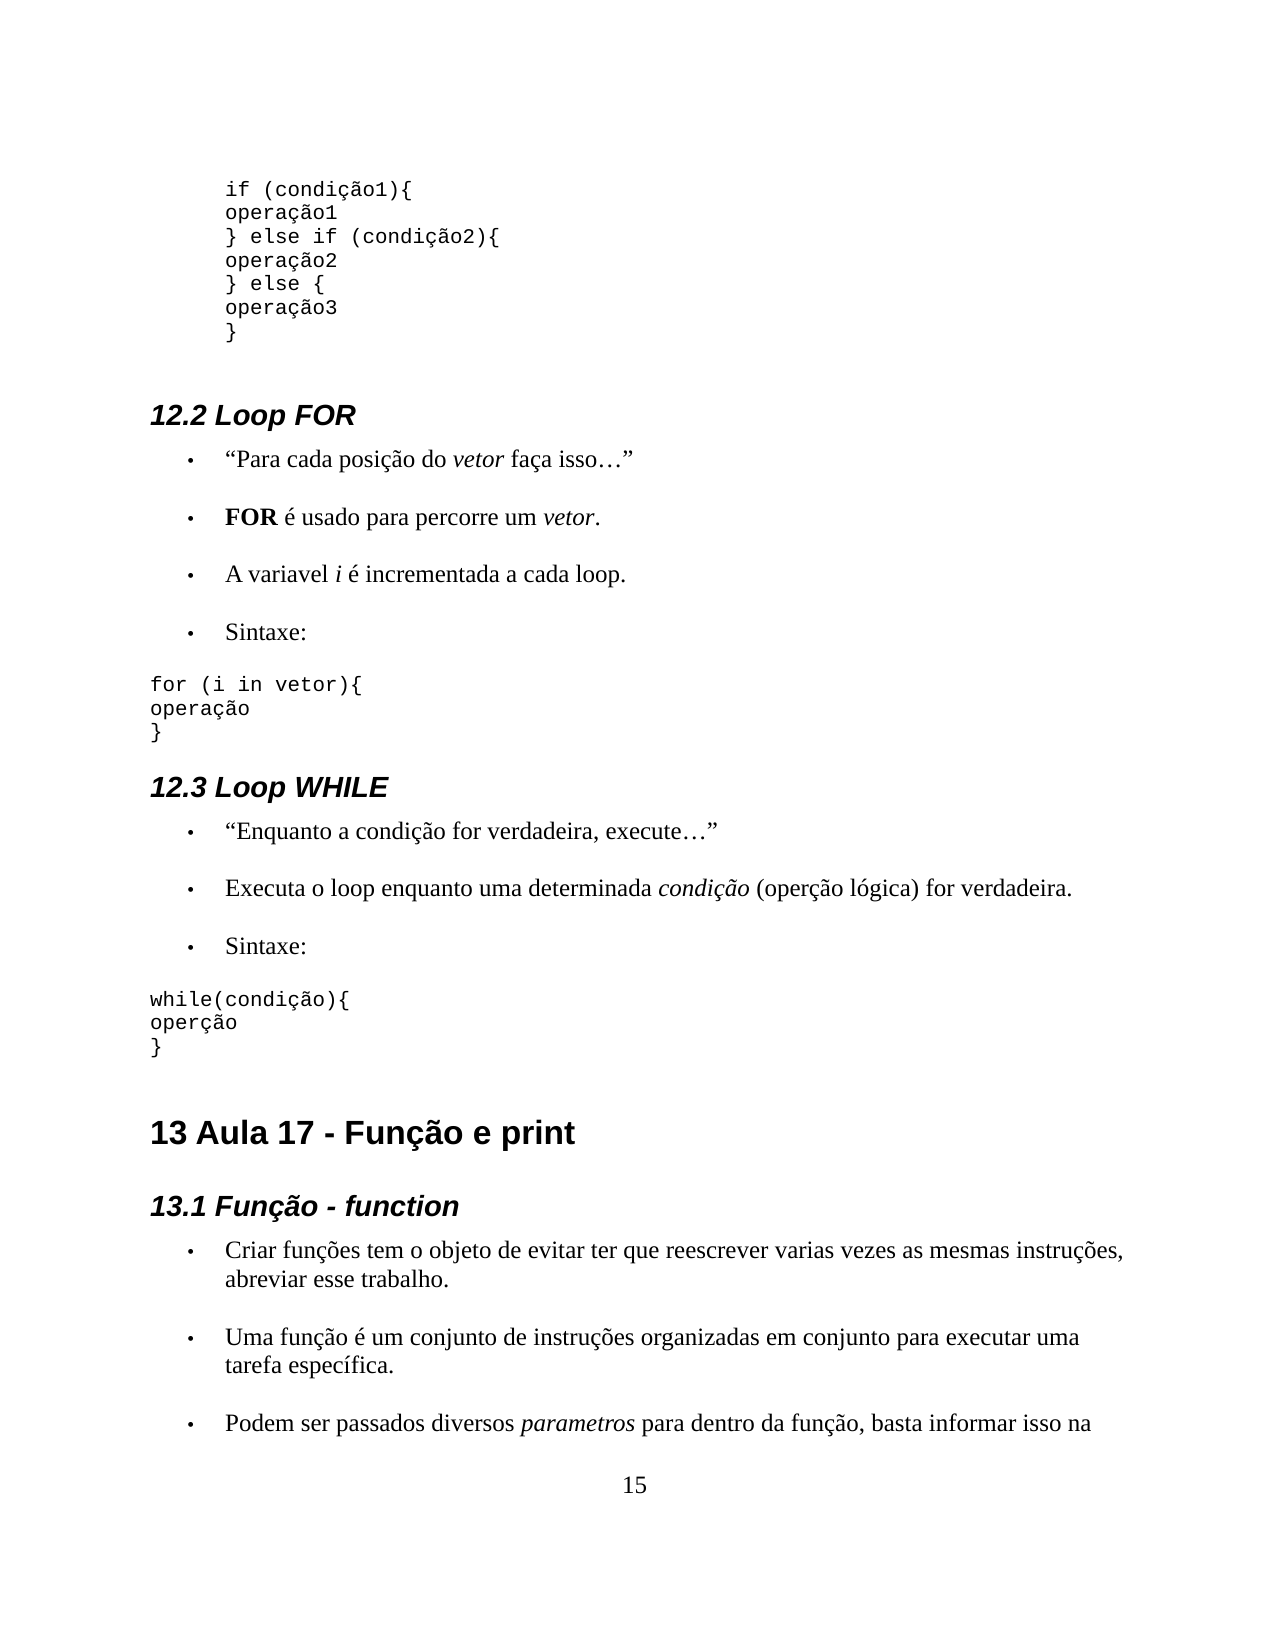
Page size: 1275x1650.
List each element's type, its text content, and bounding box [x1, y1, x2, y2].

list operação3 [187, 297, 1125, 321]
list if (condição1){ [187, 179, 1125, 202]
text operção [150, 1012, 1125, 1036]
list Podem ser passados diversos parametros para dentro da função, basta informar isso na [187, 1408, 1125, 1437]
list } [187, 321, 1125, 344]
list } else { [187, 273, 1125, 297]
list operação2 [187, 250, 1125, 273]
list Sintaxe: [187, 617, 1125, 674]
subtitle 13.1 Função - function [150, 1189, 1125, 1223]
list “Para cada posição do vetor faça isso…” [187, 444, 1125, 502]
list FOR é usado para percorre um vetor. [187, 502, 1125, 559]
text operação [150, 698, 1125, 721]
list [225, 150, 1125, 179]
text for (i in vetor){ [150, 674, 1125, 698]
list Sintaxe: [187, 931, 1125, 988]
list Criar funções tem o objeto de evitar ter que reescrever varias vezes as mesmas instruções, abreviar esse trabalho. [187, 1235, 1125, 1322]
text while(condição){ [150, 988, 1125, 1012]
subtitle 13 Aula 17 - Função e print [150, 1113, 1125, 1152]
text } [150, 1036, 1125, 1059]
subtitle 12.3 Loop WHILE [150, 770, 1125, 803]
list Uma função é um conjunto de instruções organizadas em conjunto para executar uma tarefa específica. [187, 1322, 1125, 1408]
list Executa o loop enquanto uma determinada condição (operção lógica) for verdadeira. [187, 873, 1125, 931]
subtitle 12.2 Loop FOR [150, 398, 1125, 432]
list operação1 [187, 202, 1125, 226]
list A variavel i é incrementada a cada loop. [187, 559, 1125, 617]
list } else if (condição2){ [187, 226, 1125, 250]
list “Enquanto a condição for verdadeira, execute…” [187, 816, 1125, 873]
text } [150, 721, 1125, 745]
